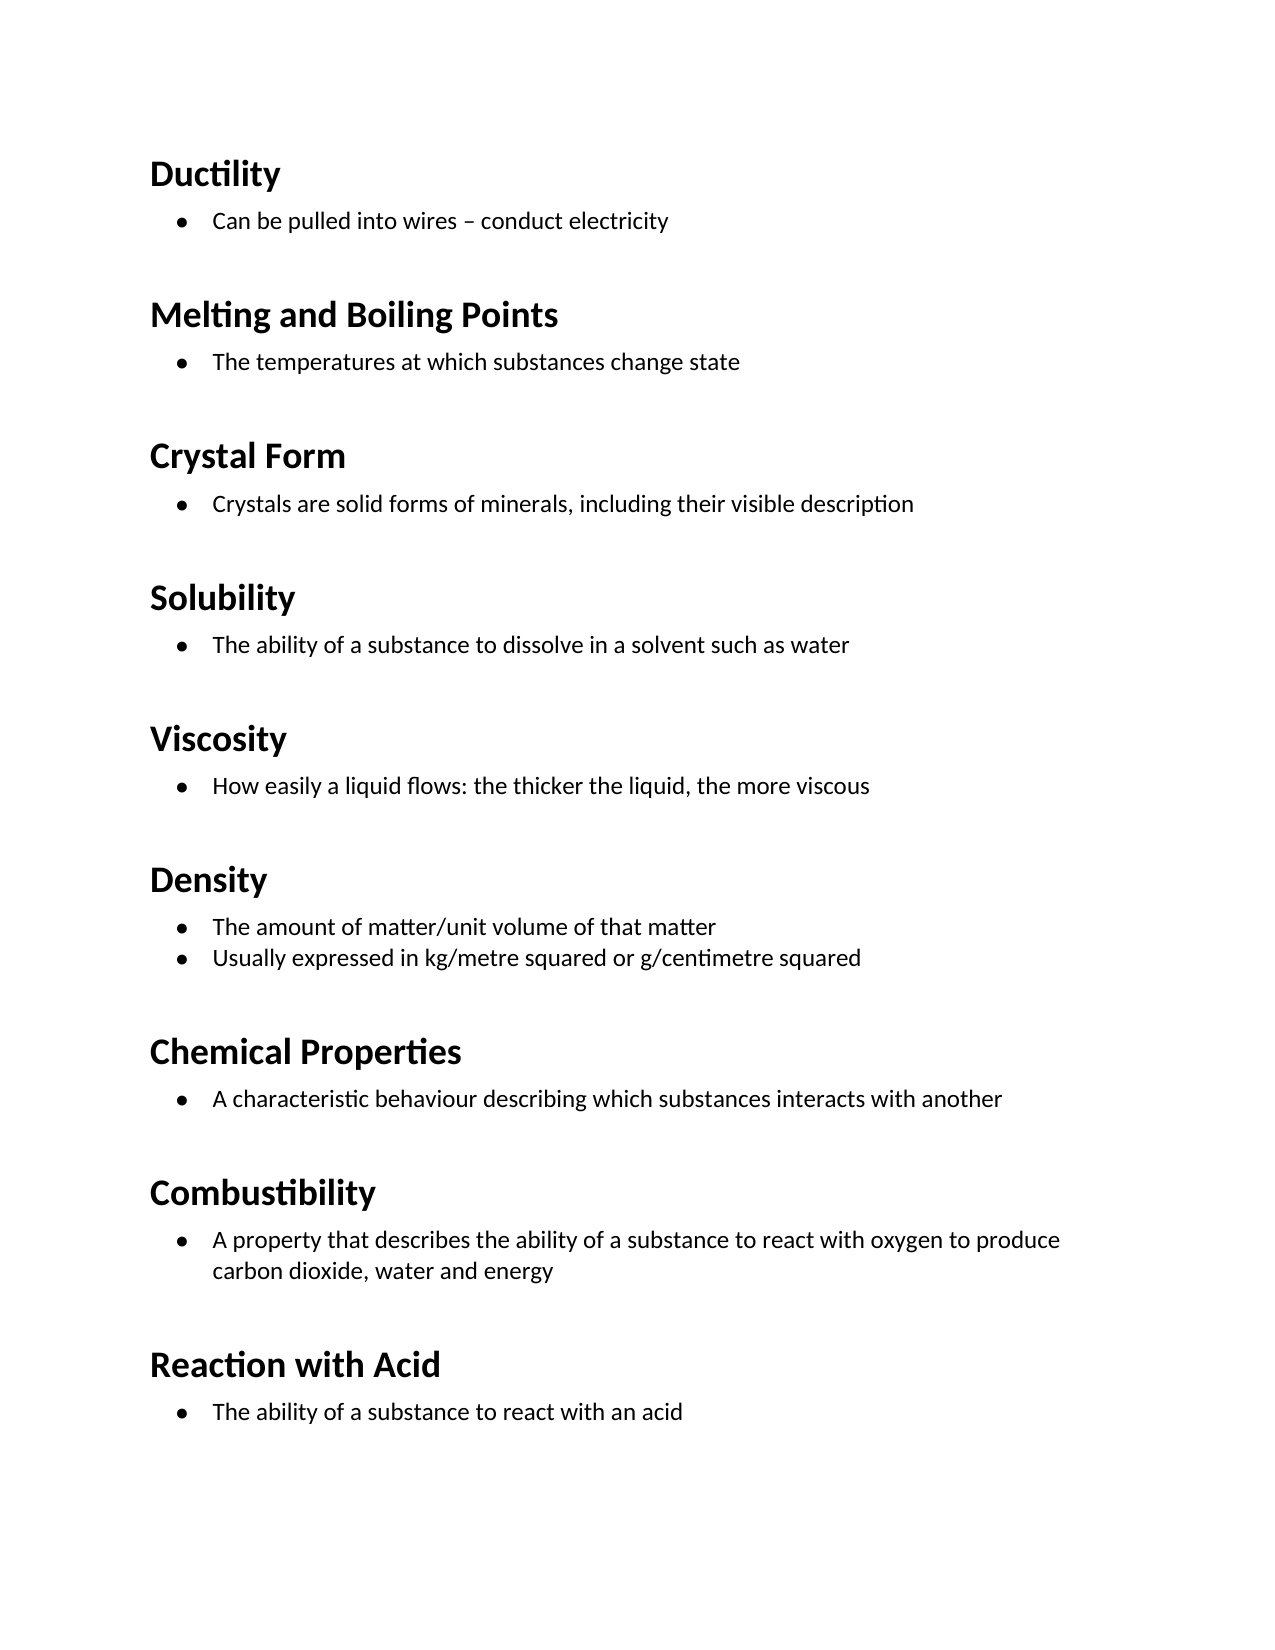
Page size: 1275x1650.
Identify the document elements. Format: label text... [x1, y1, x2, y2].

list Usually expressed in kg/metre squared or g/centimetre squared [175, 942, 1125, 972]
list The temperatures at which substances change state [175, 346, 1125, 377]
subtitle Melting and Boiling Points [150, 291, 1125, 337]
list The ability of a substance to react with an acid [175, 1396, 1125, 1427]
subtitle Ductility [150, 150, 1125, 196]
subtitle Crystal Form [150, 432, 1125, 478]
subtitle Combustibility [150, 1169, 1125, 1215]
list Can be pulled into wires – conduct electricity [175, 205, 1125, 236]
list A property that describes the ability of a substance to react with oxygen to produce carbon dioxide, water and energy [175, 1224, 1125, 1286]
subtitle Chemical Properties [150, 1028, 1125, 1074]
list Crystals are solid forms of minerals, including their visible description [175, 488, 1125, 518]
list A characteristic behaviour describing which substances interacts with another [175, 1083, 1125, 1114]
subtitle Solubility [150, 574, 1125, 619]
list The amount of matter/unit volume of that matter [175, 911, 1125, 942]
list The ability of a substance to dissolve in a solvent such as water [175, 629, 1125, 659]
subtitle Viscosity [150, 715, 1125, 761]
subtitle Reaction with Acid [150, 1341, 1125, 1387]
list How easily a liquid flows: the thicker the liquid, the more viscous [175, 770, 1125, 801]
subtitle Density [150, 856, 1125, 902]
